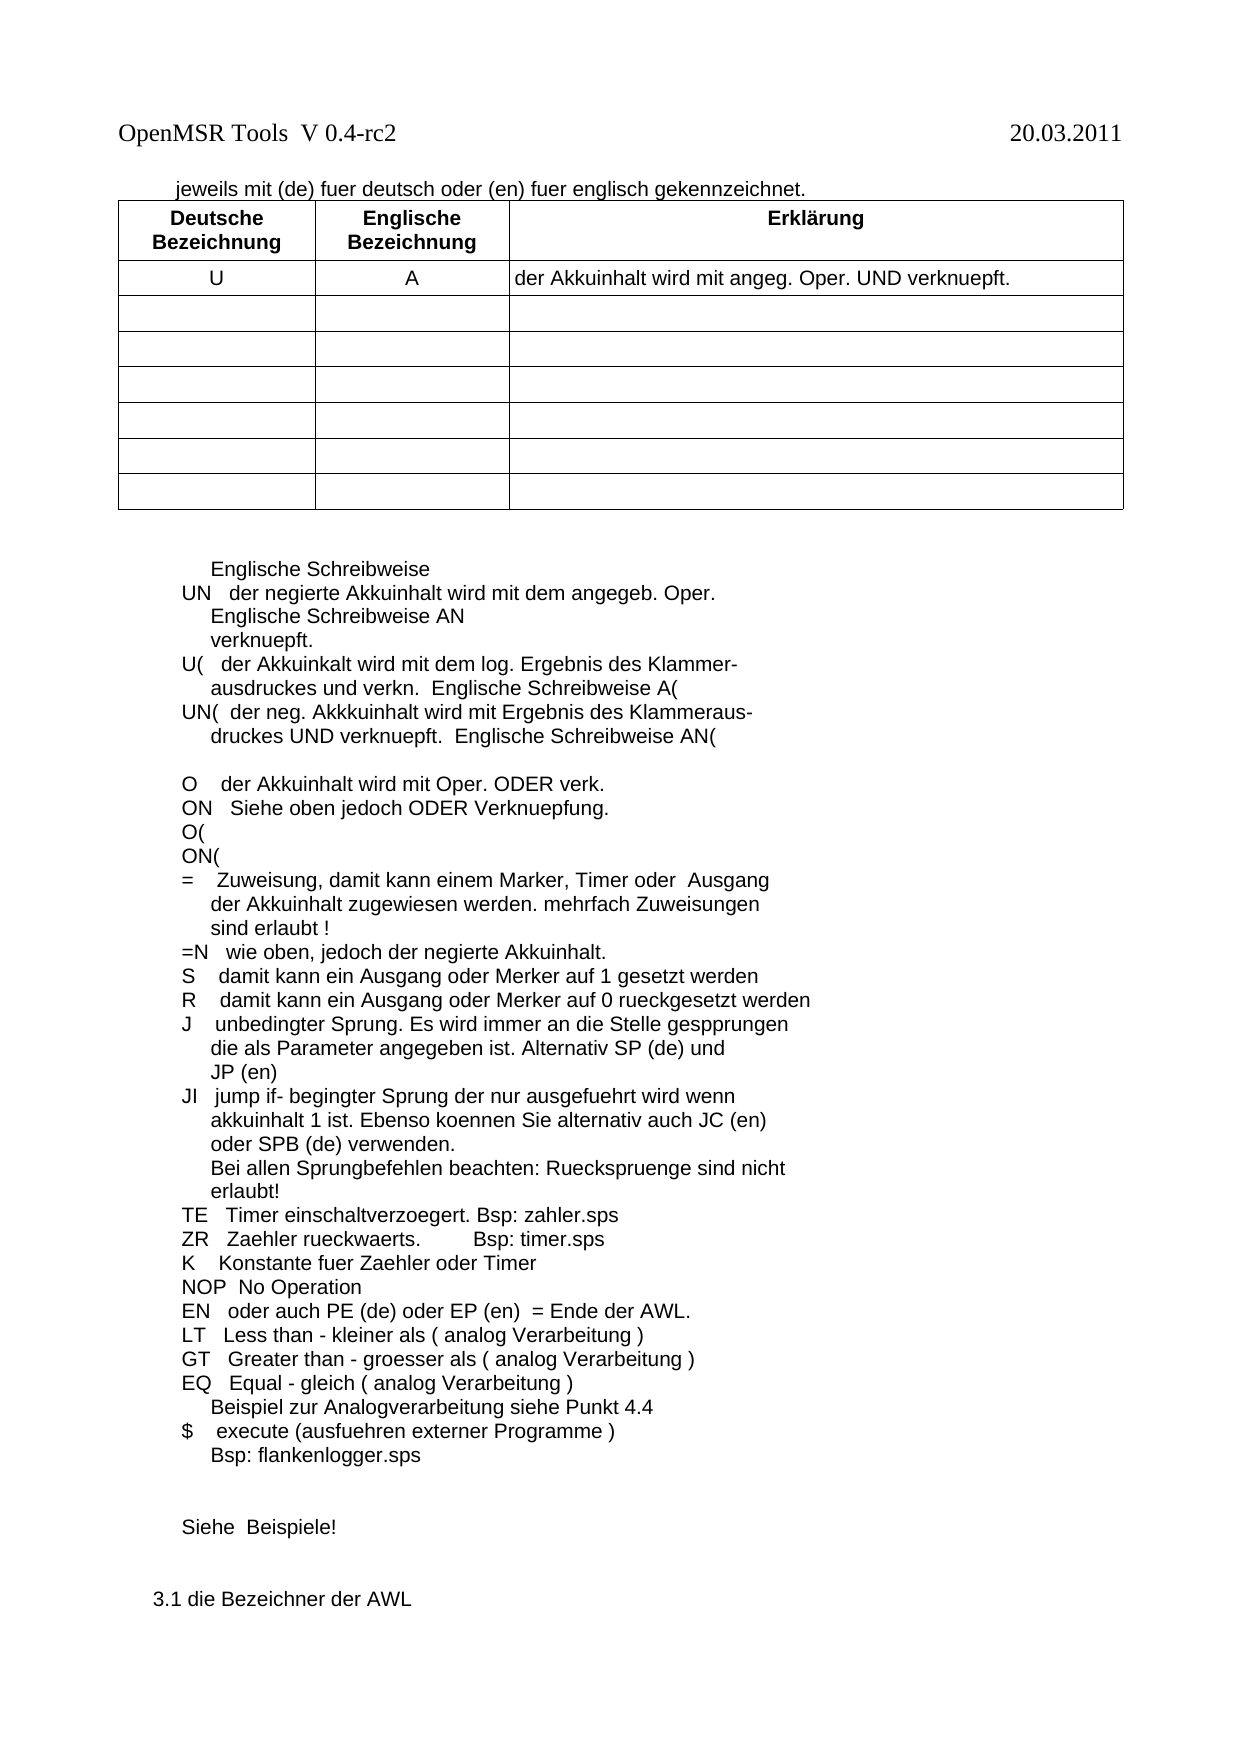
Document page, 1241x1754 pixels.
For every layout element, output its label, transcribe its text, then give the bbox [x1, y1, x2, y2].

table_cell [119, 439, 315, 473]
text LT Less than - kleiner als ( analog Verarbeitung ) [118, 1323, 1122, 1347]
table_cell [316, 439, 509, 473]
text EN oder auch PE (de) oder EP (en) = Ende der AWL. [118, 1299, 1122, 1323]
text erlaubt! [118, 1179, 1122, 1203]
table_cell [510, 296, 1123, 331]
text 3.1 die Bezeichner der AWL [118, 1587, 1122, 1611]
table_cell [316, 403, 509, 437]
table_header Erklärung [510, 201, 1123, 260]
text = Zuweisung, damit kann einem Marker, Timer oder Ausgang [118, 868, 1122, 892]
text sind erlaubt ! [118, 916, 1122, 940]
table_cell U [119, 261, 315, 295]
text Bsp: flankenlogger.sps [118, 1443, 1122, 1467]
text akkuinhalt 1 ist. Ebenso koennen Sie alternativ auch JC (en) [118, 1107, 1122, 1131]
text Beispiel zur Analogverarbeitung siehe Punkt 4.4 [118, 1395, 1122, 1419]
text Englische Schreibweise [118, 556, 1122, 580]
text K Konstante fuer Zaehler oder Timer [118, 1251, 1122, 1275]
table_cell [316, 332, 509, 366]
text JP (en) [118, 1059, 1122, 1083]
table_cell [119, 367, 315, 402]
table_cell [510, 367, 1123, 402]
text Englische Schreibweise AN [118, 604, 1122, 628]
table_cell der Akkuinhalt wird mit angeg. Oper. UND verknuepft. [510, 261, 1123, 295]
text O( [118, 820, 1122, 844]
table_cell A [316, 261, 509, 295]
text $ execute (ausfuehren externer Programme ) [118, 1419, 1122, 1443]
table_cell [316, 367, 509, 402]
table_cell [510, 439, 1123, 473]
table_cell [119, 403, 315, 437]
table_header Englische Bezeichnung [316, 201, 509, 260]
table_cell [510, 474, 1123, 508]
table_cell [510, 332, 1123, 366]
text R damit kann ein Ausgang oder Merker auf 0 rueckgesetzt werden [118, 988, 1122, 1012]
text EQ Equal - gleich ( analog Verarbeitung ) [118, 1371, 1122, 1395]
text ON( [118, 844, 1122, 868]
text UN der negierte Akkuinhalt wird mit dem angegeb. Oper. [118, 580, 1122, 604]
text ZR Zaehler rueckwaerts. Bsp: timer.sps [118, 1227, 1122, 1251]
text jeweils mit (de) fuer deutsch oder (en) fuer englisch gekennzeichnet. [118, 176, 1122, 200]
text U( der Akkuinkalt wird mit dem log. Ergebnis des Klammer- [118, 652, 1122, 676]
text oder SPB (de) verwenden. [118, 1131, 1122, 1155]
text TE Timer einschaltverzoegert. Bsp: zahler.sps [118, 1203, 1122, 1227]
text druckes UND verknuepft. Englische Schreibweise AN( [118, 724, 1122, 748]
text JI jump if- begingter Sprung der nur ausgefuehrt wird wenn [118, 1083, 1122, 1107]
text der Akkuinhalt zugewiesen werden. mehrfach Zuweisungen [118, 892, 1122, 916]
table_cell [119, 332, 315, 366]
text NOP No Operation [118, 1275, 1122, 1299]
table_cell [510, 403, 1123, 437]
table_cell [316, 474, 509, 508]
text J unbedingter Sprung. Es wird immer an die Stelle gespprungen [118, 1012, 1122, 1036]
text =N wie oben, jedoch der negierte Akkuinhalt. [118, 940, 1122, 964]
table_cell [119, 296, 315, 331]
table_header Deutsche Bezeichnung [119, 201, 315, 260]
text die als Parameter angegeben ist. Alternativ SP (de) und [118, 1036, 1122, 1059]
table_cell [119, 474, 315, 508]
text ON Siehe oben jedoch ODER Verknuepfung. [118, 796, 1122, 820]
text GT Greater than - groesser als ( analog Verarbeitung ) [118, 1347, 1122, 1371]
text O der Akkuinhalt wird mit Oper. ODER verk. [118, 772, 1122, 796]
text verknuepft. [118, 628, 1122, 652]
text S damit kann ein Ausgang oder Merker auf 1 gesetzt werden [118, 964, 1122, 988]
text UN( der neg. Akkkuinhalt wird mit Ergebnis des Klammeraus- [118, 700, 1122, 724]
text Bei allen Sprungbefehlen beachten: Rueckspruenge sind nicht [118, 1155, 1122, 1179]
text Siehe Beispiele! [118, 1515, 1122, 1539]
text ausdruckes und verkn. Englische Schreibweise A( [118, 676, 1122, 700]
table_cell [316, 296, 509, 331]
